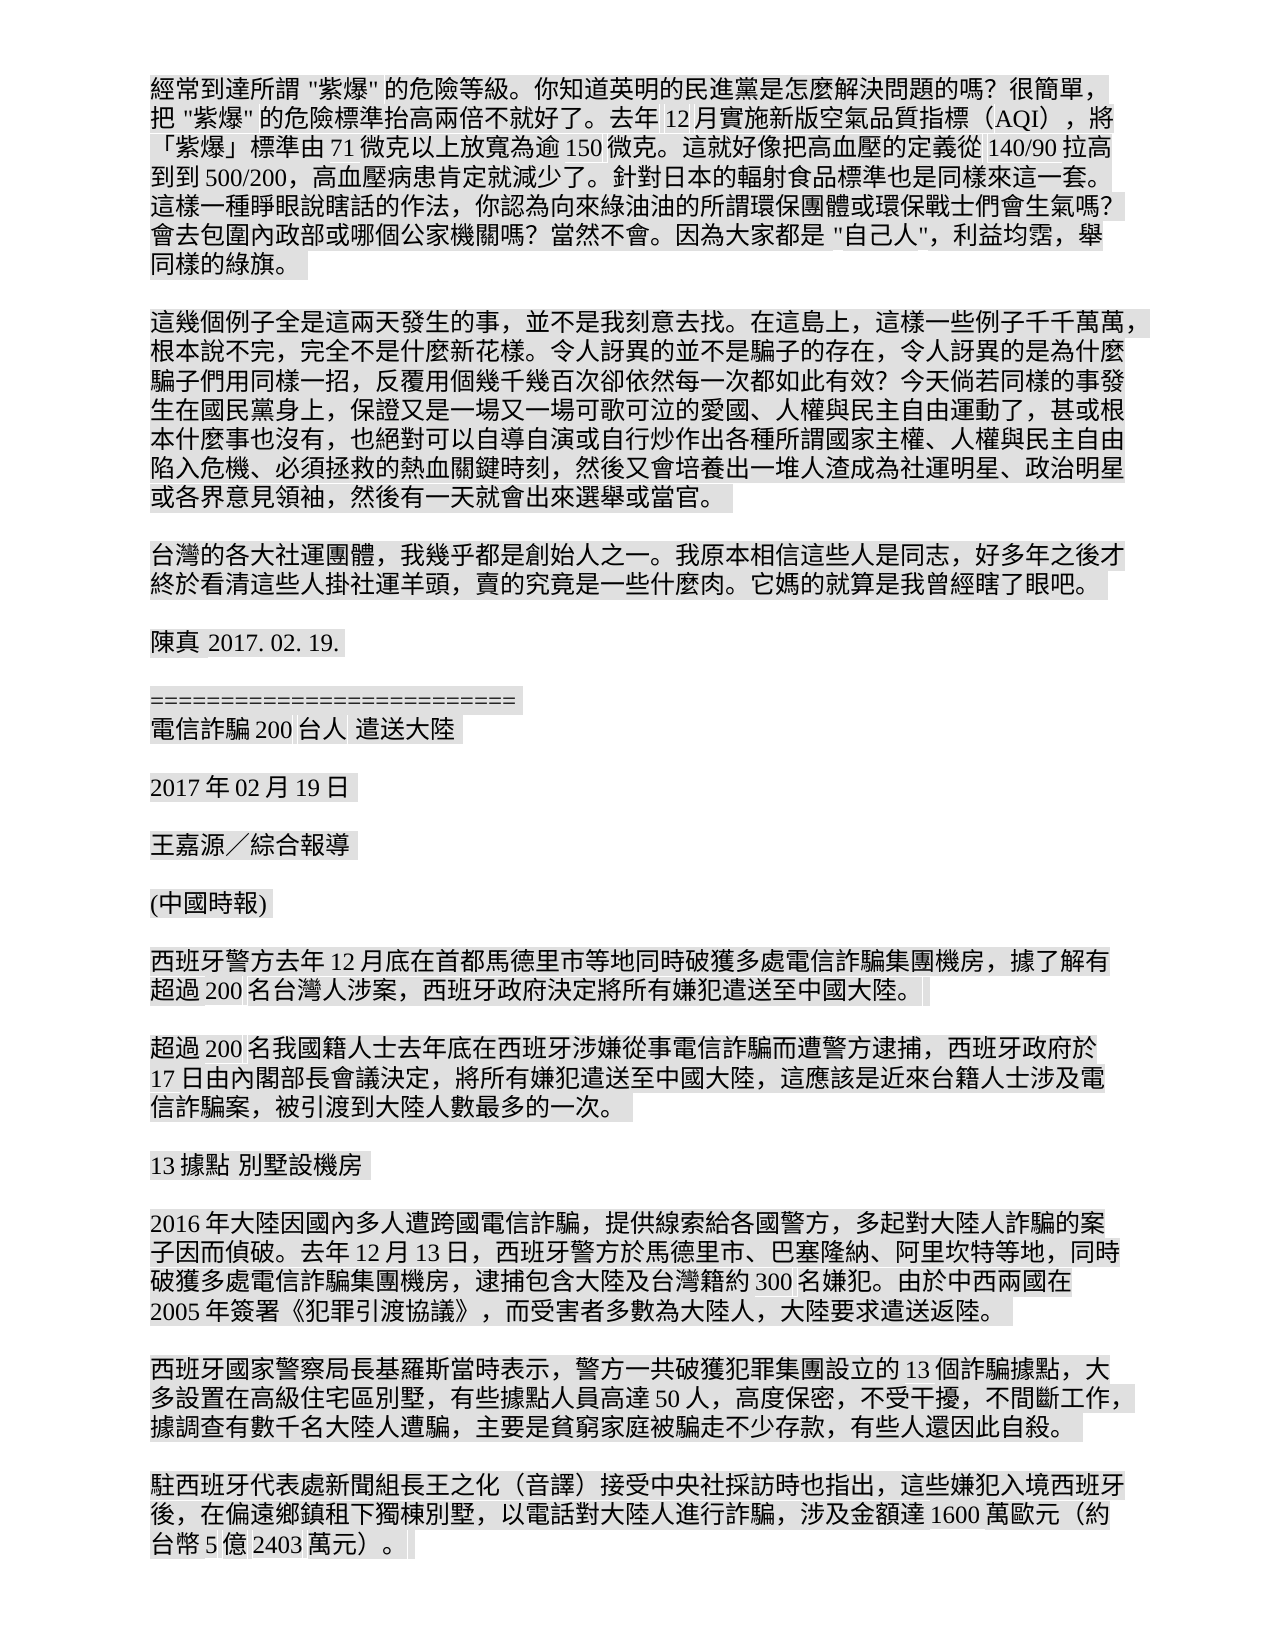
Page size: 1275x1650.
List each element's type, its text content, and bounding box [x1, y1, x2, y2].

text 隨手舉幾個例，看大家什麼感覺。我估計是一點感覺也不會有。為什麼？因為媒體並沒有叫我們要有感覺。可是，當媒體想操弄、渲染某一件 (往往根本不存在的) 事時，哇！大家的感覺瞬間就來了！何止感覺，簡直就是要沸騰了！整個校園突然個個又哭又喊，怎麼辦怎麼辦？國家要亡了，人權被侵害了，正義啊，民主啊，自由啊...如喪考妣，連半夜都不睡覺，忙著討論民主自由的真諦，討論公民審議的偉大精神，個個忠黨愛國的焦躁之心溢於言表。國家危急存亡之秋，學校還上什麼課呢？要上，來街頭上民主的一課吧！ 聽說有的還半夜焦急地打電話問老師說 "怎麼辦？怎麼辦？救國來不及了怎麼辦？"，惟恐救國的神聖腳步落於人後；周遭每個年輕人一開口就是反服貿，反黑箱，民主不能買賣，自由無價...講不完的蠢話。就連平常只關心臉上痘痘以及偶像明星的護士們，突然個個變成秋風秋雨愁煞人的秋瑾了，要為救國獻身了，不惜請假北上來到熱血沸騰的民主街頭，聆聽愛台灣思想導師們的街頭民主課，這個主義那個主義的，聽得熱血沸騰，都被自己的熱血情操給感動落淚了。 這類事情在台灣層出不窮，特別是選舉快到時就會猛爆發作，集體起乩。比方說，去年不是有八個在非洲肯亞和大陸各地行使詐騙的嫌疑犯被肯亞政府移送大陸偵辦嗎？結果你看，天啊，我還以為發生什麼血腥慘案，一時之間，一堆人渣政客馬上跳出來痛罵，比方說那個垃圾黨中的垃圾黨所謂 "時代力量"，還記得他們如何歇斯底里地痛罵國民黨的法務部長嗎？沒人性！違反人權！喪權辱國！出賣台灣主權！...激動得我還以為共匪收復台灣了呢。 可是你知道嗎？這次不只8個，而是200多個哦。就在昨天，西班牙逮到300名主要針對大陸人行使詐騙的歹徒，其中200個是台灣人，詐騙金額高達五億多。西班牙政府把這些人統統遣送大陸。200人耶！全是咱們台灣人耶！怎麼可以把他們交給不民主不自由沒有法治的中國大陸！這不是草菅人命嗎？這不是喪權辱國出賣台灣嗎？可是，現在是民進黨執政，你覺得那些覺醒公民們以及人權鬥士們和垃圾黨的人渣政客們會起乩叫罵、包圍行政院或法務部嗎？當然不會。為什麼？因為大家都是 "自己人"，利益均霑，舉同樣的綠旗。 還有，最近不是遊覽車翻覆，死了三十幾人嗎？原因之一疑似司機長時間十六天連續工作，披星戴月趕路。結果呢？民進黨高官們說這是個案，說這是司機 "個人行為不檢點"，另一個高官說，工時不能這麼算，必須 "兩手放在方向盤上" 才算是工作中，今天另一個混蛋高官 (蔡啥小總統的表姐) 又加碼補充說，司機待命時，既可以上廁所，又可以伸懶腰，那就是一種 "休息"。它媽的如果這種鳥話說得通，那麼，我去餐廳點了一盤菜，吃了三分之一，餐廳老闆是不是應該退還我三分之二的錢？我在急診值班，早上八點到隔天八點，有時一天來兩個急診病人，有時一個也沒有，最高記錄一個晚上來了12 個病人。那麼，當我看完一個病人之後，繼續回到醫師值班室待命時，我既可以上廁所，也可以伸懶腰，甚至還可以抽空吃碗泡麵，它媽的難道這就是一種休息而不算工作？倘若一整晚都沒有急診病人來，難道那天晚上就不算值班，不用給我值班費？ 這些鳥話理當人神共憤，但是，你認為向來綠油油的那些所謂工運團體會生氣嗎？會去包圍勞動部和狗官們拼個你死我活嗎？當然不會。為什麼？因為大家都是 "自己人"，利益均霑，舉同樣的綠旗。 還有哦，例子講不完。你知道台灣空氣污染是會死人的嗎？特別是越往南部，品質越差，經常到達所謂 "紫爆" 的危險等級。你知道英明的民進黨是怎麼解決問題的嗎？很簡單，把 "紫爆" 的危險標準抬高兩倍不就好了。去年12月實施新版空氣品質指標（AQI），將「紫爆」標準由71微克以上放寬為逾150微克。這就好像把高血壓的定義從140/90拉高到到500/200，高血壓病患肯定就減少了。針對日本的輻射食品標準也是同樣來這一套。這樣一種睜眼說瞎話的作法，你認為向來綠油油的所謂環保團體或環保戰士們會生氣嗎？會去包圍內政部或哪個公家機關嗎？當然不會。因為大家都是 "自己人"，利益均霑，舉同樣的綠旗。 這幾個例子全是這兩天發生的事，並不是我刻意去找。在這島上，這樣一些例子千千萬萬，根本說不完，完全不是什麼新花樣。令人訝異的並不是騙子的存在，令人訝異的是為什麼騙子們用同樣一招，反覆用個幾千幾百次卻依然每一次都如此有效？今天倘若同樣的事發生在國民黨身上，保證又是一場又一場可歌可泣的愛國、人權與民主自由運動了，甚或根本什麼事也沒有，也絕對可以自導自演或自行炒作出各種所謂國家主權、人權與民主自由陷入危機、必須拯救的熱血關鍵時刻，然後又會培養出一堆人渣成為社運明星、政治明星或各界意見領袖，然後有一天就會出來選舉或當官。 台灣的各大社運團體，我幾乎都是創始人之一。我原本相信這些人是同志，好多年之後才終於看清這些人掛社運羊頭，賣的究竟是一些什麼肉。它媽的就算是我曾經瞎了眼吧。 陳真 2017. 02. 19. ========================== 電信詐騙200台人 遣送大陸 2017年02月19日 王嘉源／綜合報導 (中國時報) 西班牙警方去年12月底在首都馬德里市等地同時破獲多處電信詐騙集團機房，據了解有超過200名台灣人涉案，西班牙政府決定將所有嫌犯遣送至中國大陸。 超過200名我國籍人士去年底在西班牙涉嫌從事電信詐騙而遭警方逮捕，西班牙政府於17日由內閣部長會議決定，將所有嫌犯遣送至中國大陸，這應該是近來台籍人士涉及電信詐騙案，被引渡到大陸人數最多的一次。 13據點 別墅設機房 2016年大陸因國內多人遭跨國電信詐騙，提供線索給各國警方，多起對大陸人詐騙的案子因而偵破。去年12月13日，西班牙警方於馬德里市、巴塞隆納、阿里坎特等地，同時破獲多處電信詐騙集團機房，逮捕包含大陸及台灣籍約300名嫌犯。由於中西兩國在2005年簽署《犯罪引渡協議》，而受害者多數為大陸人，大陸要求遣送返陸。 西班牙國家警察局長基羅斯當時表示，警方一共破獲犯罪集團設立的13個詐騙據點，大多設置在高級住宅區別墅，有些據點人員高達50人，高度保密，不受干擾，不間斷工作，據調查有數千名大陸人遭騙，主要是貧窮家庭被騙走不少存款，有些人還因此自殺。 駐西班牙代表處新聞組長王之化（音譯）接受中央社採訪時也指出，這些嫌犯入境西班牙後，在偏遠鄉鎮租下獨棟別墅，以電話對大陸人進行詐騙，涉及金額達1600萬歐元（約台幣5億2403萬元）。 對此，我外交部昨天接獲消息後表示遺憾，強調我方將持續向西班牙政府交涉，保障國人法司權益。 台灣詐騙集團在國外的犯罪案例層出不窮。2016年大陸配合各國警方偵破多起跨國詐騙案，從肯亞、馬來西亞、柬埔寨到亞美尼亞，其中有數百名我國籍嫌犯。由於被害人多半是大陸籍，於是大陸要求各國將這些嫌犯遣返回中國受審，我方屢次抗議，形成兩岸搶人大戰，但大部分嫌犯仍被遣送至大陸。 去年4月，23名台籍人士在東非國家肯亞涉及電信詐騙案被肯亞法院宣判無罪，但其中8人卻遭強行遣返大陸，掀起軒然大波。該年8月底，柬埔寨在金邊破獲兩岸電信詐騙集團，逮捕63名嫌犯，其中陸籍50人、台灣籍13人，大陸公安9月將63人全數以專機押回大陸。 ============ 台灣城市空品 排全球2286名之後 中時電子報 作者劉永祥、洪安怡╱台北報導 2017年2月19日 台灣空氣品質是全球的後段班，依據世衛組織及環保署資料，2014年全球2977個城市的PM2.5平均值排名，台灣城市都排在2286名之後，台灣必須正視空汙問題。 台灣健康空氣行動聯盟理事長葉光芃批評，台灣空汙問題嚴重，環保署卻沒有做為，而且「自己不做，還叫地方也不要做」；應全面修改空氣汙染防制法，採取嚴格措施改善空汙，同時讓地方政府享有治理空汙的權力。 新政府上台後對空汙問題雖有些行動，葉光芃批評，都是「花拳繡腿」，看不到積極正面的作為。更令人不滿的是在去年12月實施新版空氣品質指標（AQI），將「紫爆」標準由71微克以上放寬為逾150微克，讓民眾誤以為汙染濃度高一點也沒關係，根本是防制空汙的「反教育」。 他痛批，民進黨政府宣稱是最會溝通的政府，但環保署實施AQI，事前卻沒有跟地方政府、交通部和環保團體溝通；彰化縣政府原已實施PM2.5分空汙旗，環保署卻作出片面決定，「如果這叫溝通，就沒有人不會溝通了」。 環保署訂定目標2020年的PM2.5濃度，要降到15μg/m3，葉光芃說，雲林目前平均值為28.5μg/m3，幾年內下降一半根本不可能，希望中央能看見地方的痛苦，拿出點作為，「不要讓中南部的小孩出生就容易生病，輸在起跑點」。 ============== 林美珠休息說 司機嗆：沒人性 2017年02月19日 楊孟立、陳祐誠／台北報導 中國時報 若依勞動部長林美珠荒謬的「休息非工時」解釋，遊覽車司機休息時刻與同行話家常都不能算做工時。 蝶戀花遊覽車國道翻覆釀成33死悲劇，也引起社會各界重視遊覽車駕駛過勞的問題。勞動部長林美珠前天表示，「司機把車門關起來，可以散步、做操，這也算休息。」這樣的解釋方法，不僅藍營痛批，連綠營自家立委也說，「這種解釋不太妥當，司機肯定也無法接受！」 對於林美珠解釋工時與駕駛時間是兩回事的說法，司機不但無法接受，在業界有30年經驗的呂姓資深遊覽車司機怒嗆，官員跟雇主一樣苛薄，根本沒人性、漠視行車安全。 國民黨立委李彥秀在臉書發文表示，林美珠部長的發言凸顯出公部門對工時計算的荒謬認知。無獨有偶，交通部長日前也說台鐵夜班工作有3-5小時時間是休息的，「可見我們閣員完全分不清楚什麼是休息、什麼是待命。」政府不但帶頭當慣老闆，還開班授課指導雇主如何當慣老闆，「如何擺脫過勞之島的惡名？」 國民黨立委許淑華指出，旅行團到了景點大部分只會待上半個小時，這段時間可能要抽根菸、上廁所，還要清理車輛，加上環境又吵雜，實在無法好好休息。「林美珠部長對於『休息』的解釋，相信不僅我無法接受，社會各界也會覺得不合理。」 ================ 手放方向盤才算工時？官話造就血汗一日遊 2017-02-16 聯合報 主筆室 摔掉卅三條人命的蝶戀花大車禍，事發至今，未見檢討只見卸責，各種光怪陸離的官話都出籠。情況未明，部長賀陳旦就輕率說出「也可能是司機行為不檢點」，家屬悲憤可想而知。更令人難以忍受的，則屬這句「手放方向盤才算工時」的官話，完全脫離現實的工時認定，將把整體運輸業的血汗過勞沉痾，一句話當下免責。 當旅客下車遊賞，「手離方向盤」的司機即使下車伸伸腿，或在車上打個盹，根本無法離開景點，也無法不接受公司指揮，「接受派令」就是受雇工時的基本定義；如果還必須掛心行程、照管車輛，人也無法離開現場自由行動，這怎能不算工時，難道還算是跟著遊覽的附加福利嗎？ [150, 75, 1125, 1559]
